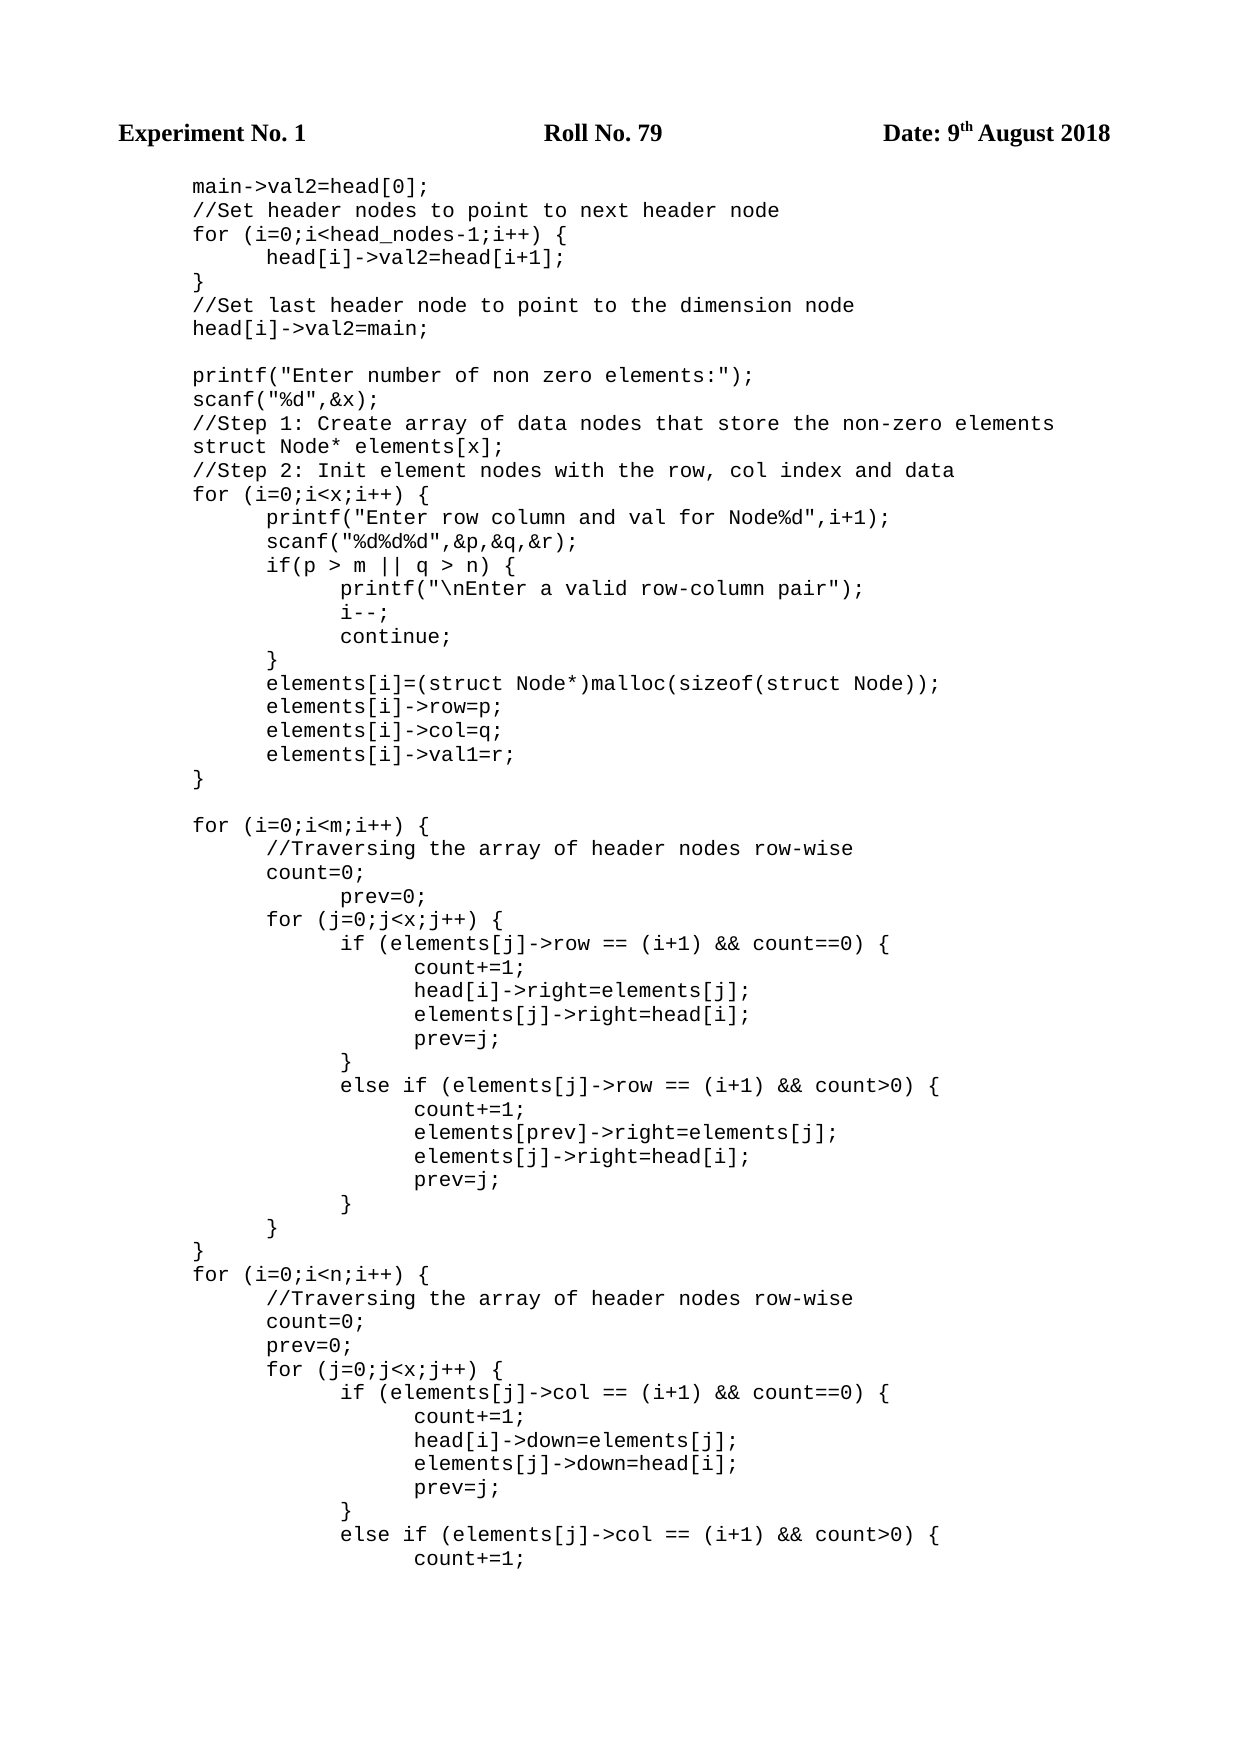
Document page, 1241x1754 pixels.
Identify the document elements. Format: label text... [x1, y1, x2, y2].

text //Set last header node to point to the dimension node [118, 294, 1122, 318]
text elements[j]->right=head[i]; [118, 1004, 1122, 1028]
text } [118, 1193, 1122, 1217]
text //Step 2: Init element nodes with the row, col index and data [118, 460, 1122, 484]
text continue; [118, 626, 1122, 649]
text i--; [118, 602, 1122, 626]
text count+=1; [118, 1406, 1122, 1429]
text //Set header nodes to point to next header node [118, 200, 1122, 224]
text } [118, 1240, 1122, 1264]
text scanf("%d",&x); [118, 389, 1122, 413]
text printf("Enter row column and val for Node%d",i+1); [118, 507, 1122, 531]
text for (i=0;i<x;i++) { [118, 484, 1122, 507]
text else if (elements[j]->col == (i+1) && count>0) { [118, 1524, 1122, 1548]
text } [118, 1051, 1122, 1075]
text } [118, 767, 1122, 791]
text count+=1; [118, 1548, 1122, 1571]
text elements[j]->down=head[i]; [118, 1453, 1122, 1477]
text prev=j; [118, 1477, 1122, 1501]
text head[i]->right=elements[j]; [118, 980, 1122, 1004]
text struct Node* elements[x]; [118, 436, 1122, 460]
text prev=0; [118, 1335, 1122, 1359]
text head[i]->down=elements[j]; [118, 1429, 1122, 1453]
text if(p > m || q > n) { [118, 555, 1122, 578]
text printf("Enter number of non zero elements:"); [118, 366, 1122, 389]
text head[i]->val2=main; [118, 318, 1122, 342]
text else if (elements[j]->row == (i+1) && count>0) { [118, 1075, 1122, 1098]
text if (elements[j]->row == (i+1) && count==0) { [118, 933, 1122, 957]
text scanf("%d%d%d",&p,&q,&r); [118, 531, 1122, 555]
text head[i]->val2=head[i+1]; [118, 247, 1122, 271]
text for (i=0;i<head_nodes-1;i++) { [118, 224, 1122, 247]
text count=0; [118, 1311, 1122, 1335]
text } [118, 271, 1122, 294]
text //Traversing the array of header nodes row-wise [118, 1288, 1122, 1311]
text printf("\nEnter a valid row-column pair"); [118, 578, 1122, 602]
text //Step 1: Create array of data nodes that store the non-zero elements [118, 413, 1122, 436]
text main->val2=head[0]; [118, 176, 1122, 200]
text count+=1; [118, 957, 1122, 980]
text for (i=0;i<n;i++) { [118, 1264, 1122, 1288]
text for (i=0;i<m;i++) { [118, 815, 1122, 838]
text elements[j]->right=head[i]; [118, 1146, 1122, 1169]
text } [118, 1501, 1122, 1524]
text } [118, 649, 1122, 673]
text for (j=0;j<x;j++) { [118, 1359, 1122, 1382]
text count+=1; [118, 1098, 1122, 1122]
text for (j=0;j<x;j++) { [118, 909, 1122, 933]
text elements[i]=(struct Node*)malloc(sizeof(struct Node)); [118, 673, 1122, 697]
text elements[prev]->right=elements[j]; [118, 1122, 1122, 1146]
text count=0; [118, 862, 1122, 886]
text elements[i]->row=p; [118, 697, 1122, 720]
text if (elements[j]->col == (i+1) && count==0) { [118, 1382, 1122, 1406]
text //Traversing the array of header nodes row-wise [118, 838, 1122, 862]
text elements[i]->col=q; [118, 720, 1122, 744]
text } [118, 1217, 1122, 1240]
text elements[i]->val1=r; [118, 744, 1122, 767]
text prev=j; [118, 1028, 1122, 1051]
text prev=0; [118, 886, 1122, 909]
text prev=j; [118, 1169, 1122, 1193]
